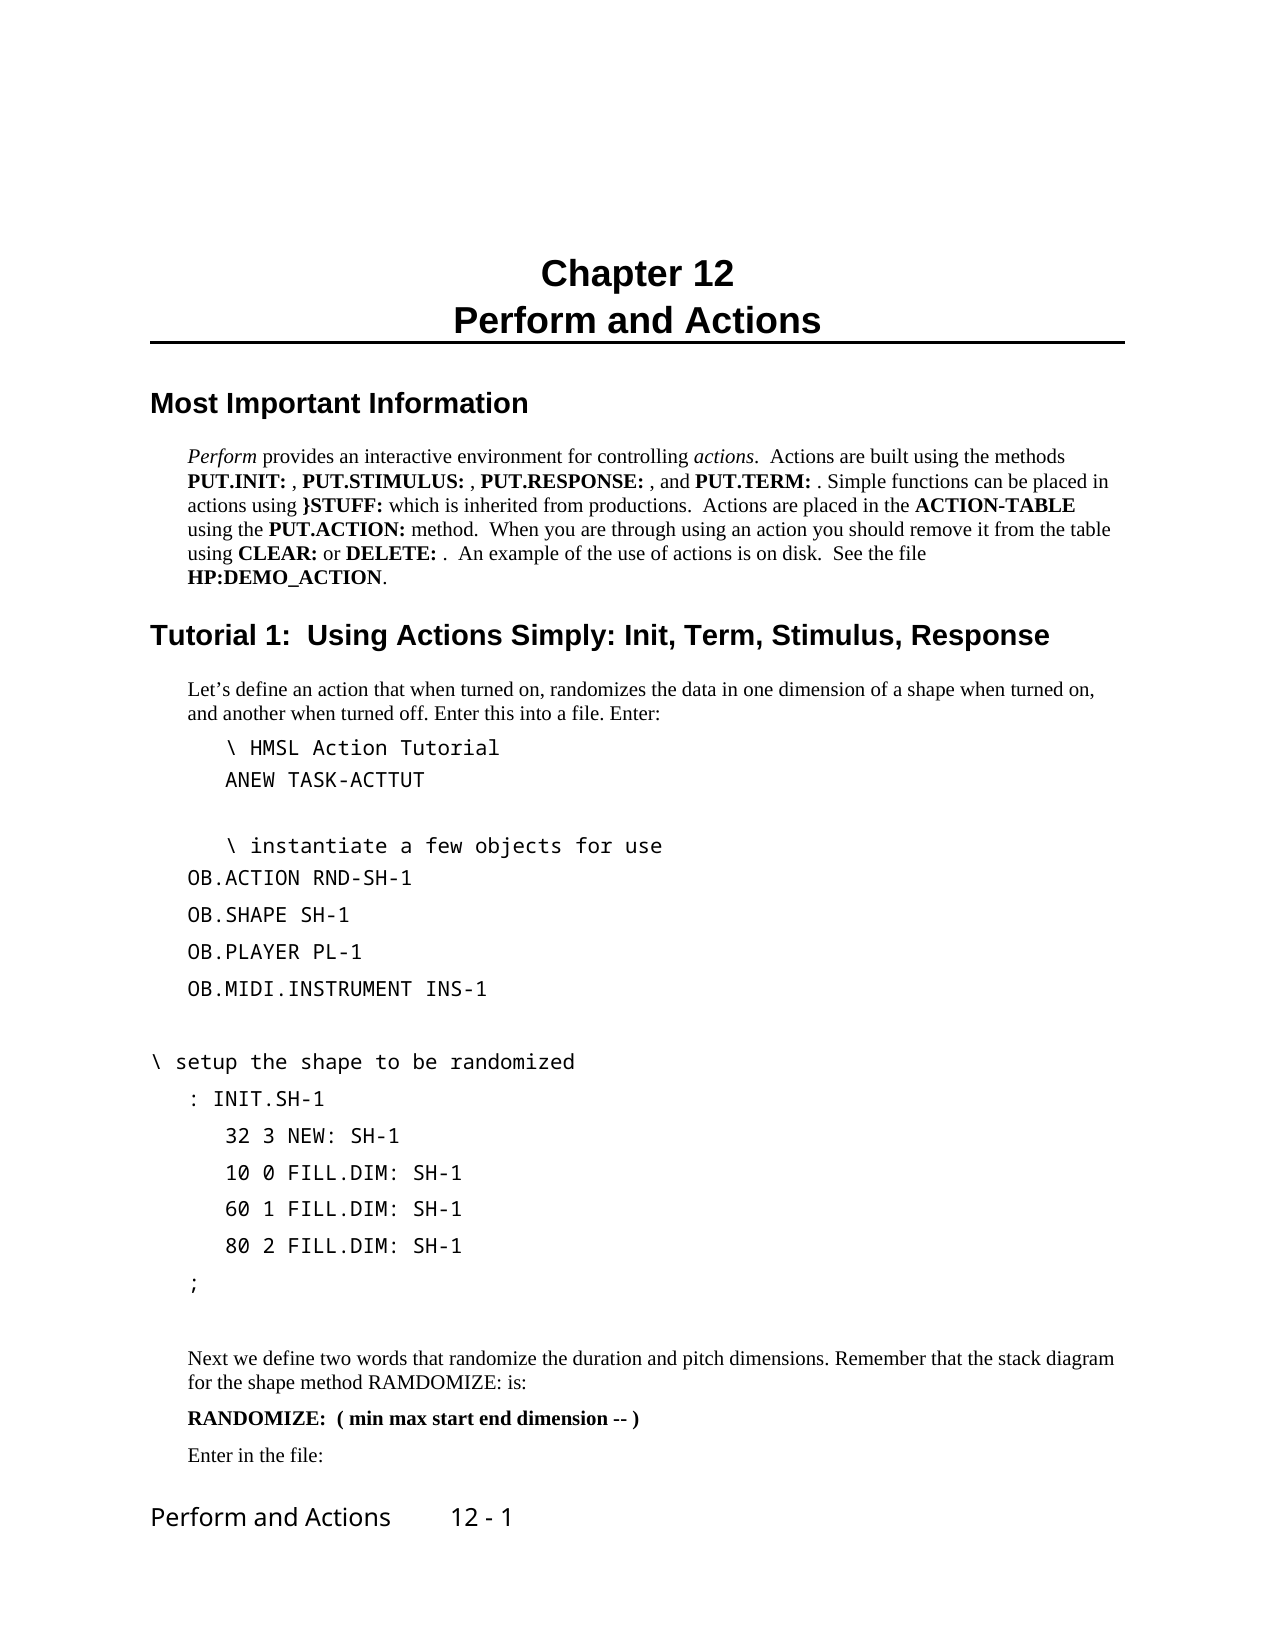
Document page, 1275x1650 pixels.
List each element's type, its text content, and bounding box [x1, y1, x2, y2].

subtitle Tutorial 1: Using Actions Simply: Init, Term, Stimulus, Response [150, 618, 1125, 652]
text Chapter 12 [150, 251, 1125, 294]
text Let’s define an action that when turned on, randomizes the data in one dimension of a shape when turned on, and another when turned off. Enter this into a file. Enter: [187, 677, 1125, 725]
text Next we define two words that randomize the duration and pitch dimensions. Remember that the stack diagram for the shape method RAMDOMIZE: is: [187, 1346, 1125, 1394]
text \ setup the shape to be randomized [150, 1047, 1125, 1076]
text OB.PLAYER PL-1 [150, 937, 1125, 965]
text 80 2 FILL.DIM: SH-1 [150, 1231, 1125, 1259]
text ; [150, 1268, 1125, 1296]
text \ HMSL Action Tutorial [225, 733, 1125, 761]
text OB.MIDI.INSTRUMENT INS-1 [150, 974, 1125, 1002]
text \ instantiate a few objects for use [225, 831, 1125, 859]
text RANDOMIZE: ( min max start end dimension -- ) [187, 1406, 1125, 1430]
text Enter in the file: [187, 1443, 1125, 1467]
text OB.ACTION RND-SH-1 [150, 863, 1125, 892]
text 32 3 NEW: SH-1 [150, 1121, 1125, 1149]
text Perform provides an interactive environment for controlling actions. Actions are built using the methods PUT.INIT: , PUT.STIMULUS: , PUT.RESPONSE: , and PUT.TERM: . Simple functions can be placed in actions using }STUFF: which is inherited from productions. Actions are placed in the ACTION-TABLE using the PUT.ACTION: method. When you are through using an action you should remove it from the table using CLEAR: or DELETE: . An example of the use of actions is on disk. See the file HP:DEMO_ACTION. [187, 444, 1125, 589]
subtitle Perform and Actions [150, 298, 1125, 341]
text OB.SHAPE SH-1 [150, 900, 1125, 929]
text : INIT.SH-1 [150, 1084, 1125, 1112]
subtitle Most Important Information [150, 386, 1125, 419]
text ANEW TASK-ACTTUT [225, 766, 1125, 794]
text 60 1 FILL.DIM: SH-1 [150, 1194, 1125, 1223]
text 10 0 FILL.DIM: SH-1 [150, 1158, 1125, 1186]
